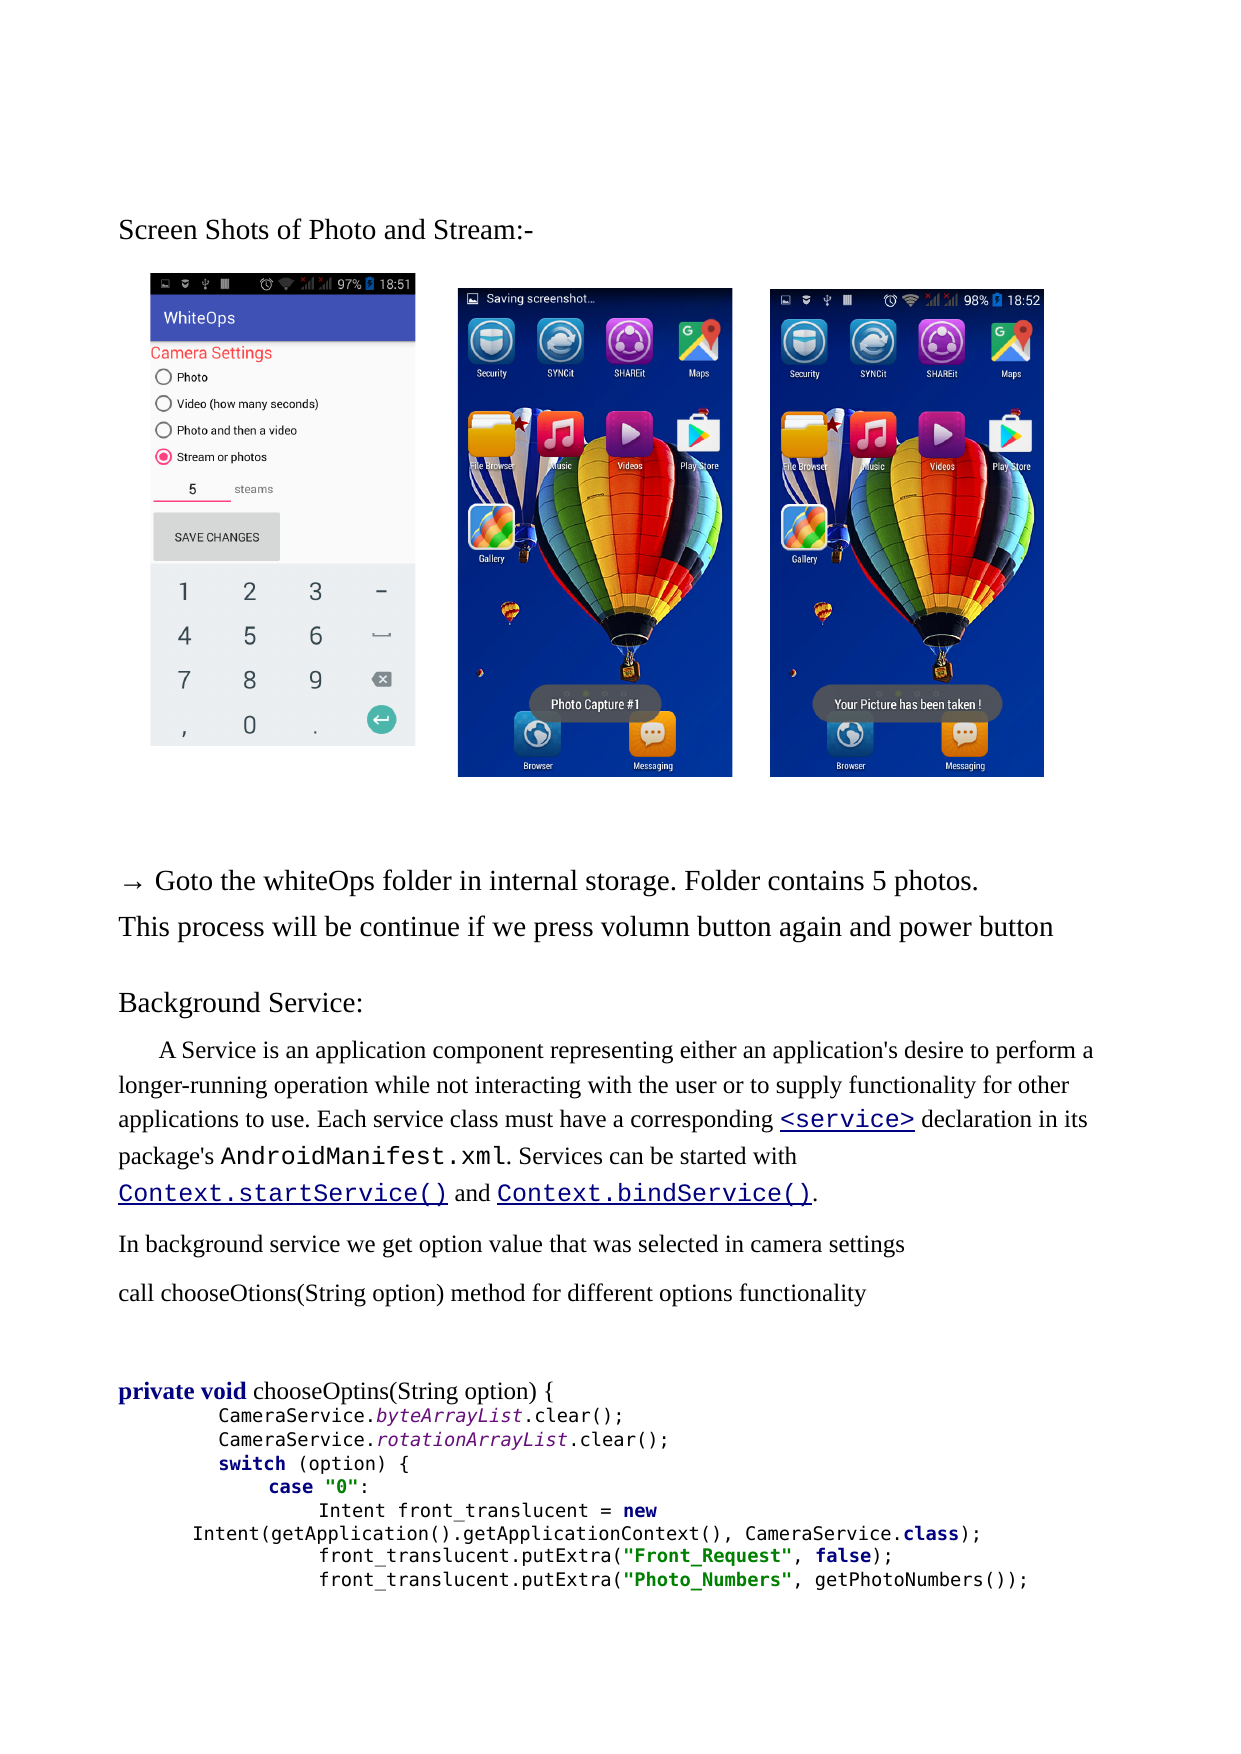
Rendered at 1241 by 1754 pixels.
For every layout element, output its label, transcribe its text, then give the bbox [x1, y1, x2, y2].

text This process will be continue if we press volumn button again and power button [118, 909, 1122, 943]
text switch (option) { [118, 1452, 1122, 1476]
picture [770, 289, 1044, 777]
text case "0": [118, 1476, 1122, 1500]
text call chooseOtions(String option) method for different options functionality [118, 1278, 1122, 1307]
subtitle Background Service: [118, 985, 1122, 1018]
text Intent front_translucent = new Intent(getApplication().getApplicationContext(), CameraService.class); [118, 1500, 1122, 1545]
subtitle Screen Shots of Photo and Stream:- [118, 212, 1122, 246]
text private void chooseOptins(String option) { [118, 1376, 1122, 1405]
picture [150, 273, 416, 746]
text CameraService.rotationArrayList.clear(); [118, 1429, 1122, 1452]
text CameraService.byteArrayList.clear(); [118, 1405, 1122, 1429]
text front_translucent.putExtra("Photo_Numbers", getPhotoNumbers()); [118, 1569, 1122, 1593]
text A Service is an application component representing either an application's desire to perform a longer-running operation while not interacting with the user or to supply functionality for other applications to use. Each service class must have a corresponding <service> declaration in its package's AndroidManifest.xml. Services can be started with Context.startService() and Context.bindService(). [118, 1031, 1122, 1208]
text front_translucent.putExtra("Front_Request", false); [118, 1545, 1122, 1569]
text In background service we get option value that was selected in camera settings [118, 1229, 1122, 1258]
picture [457, 288, 733, 777]
subtitle → Goto the whiteOps folder in internal storage. Folder contains 5 photos. [118, 863, 1122, 897]
